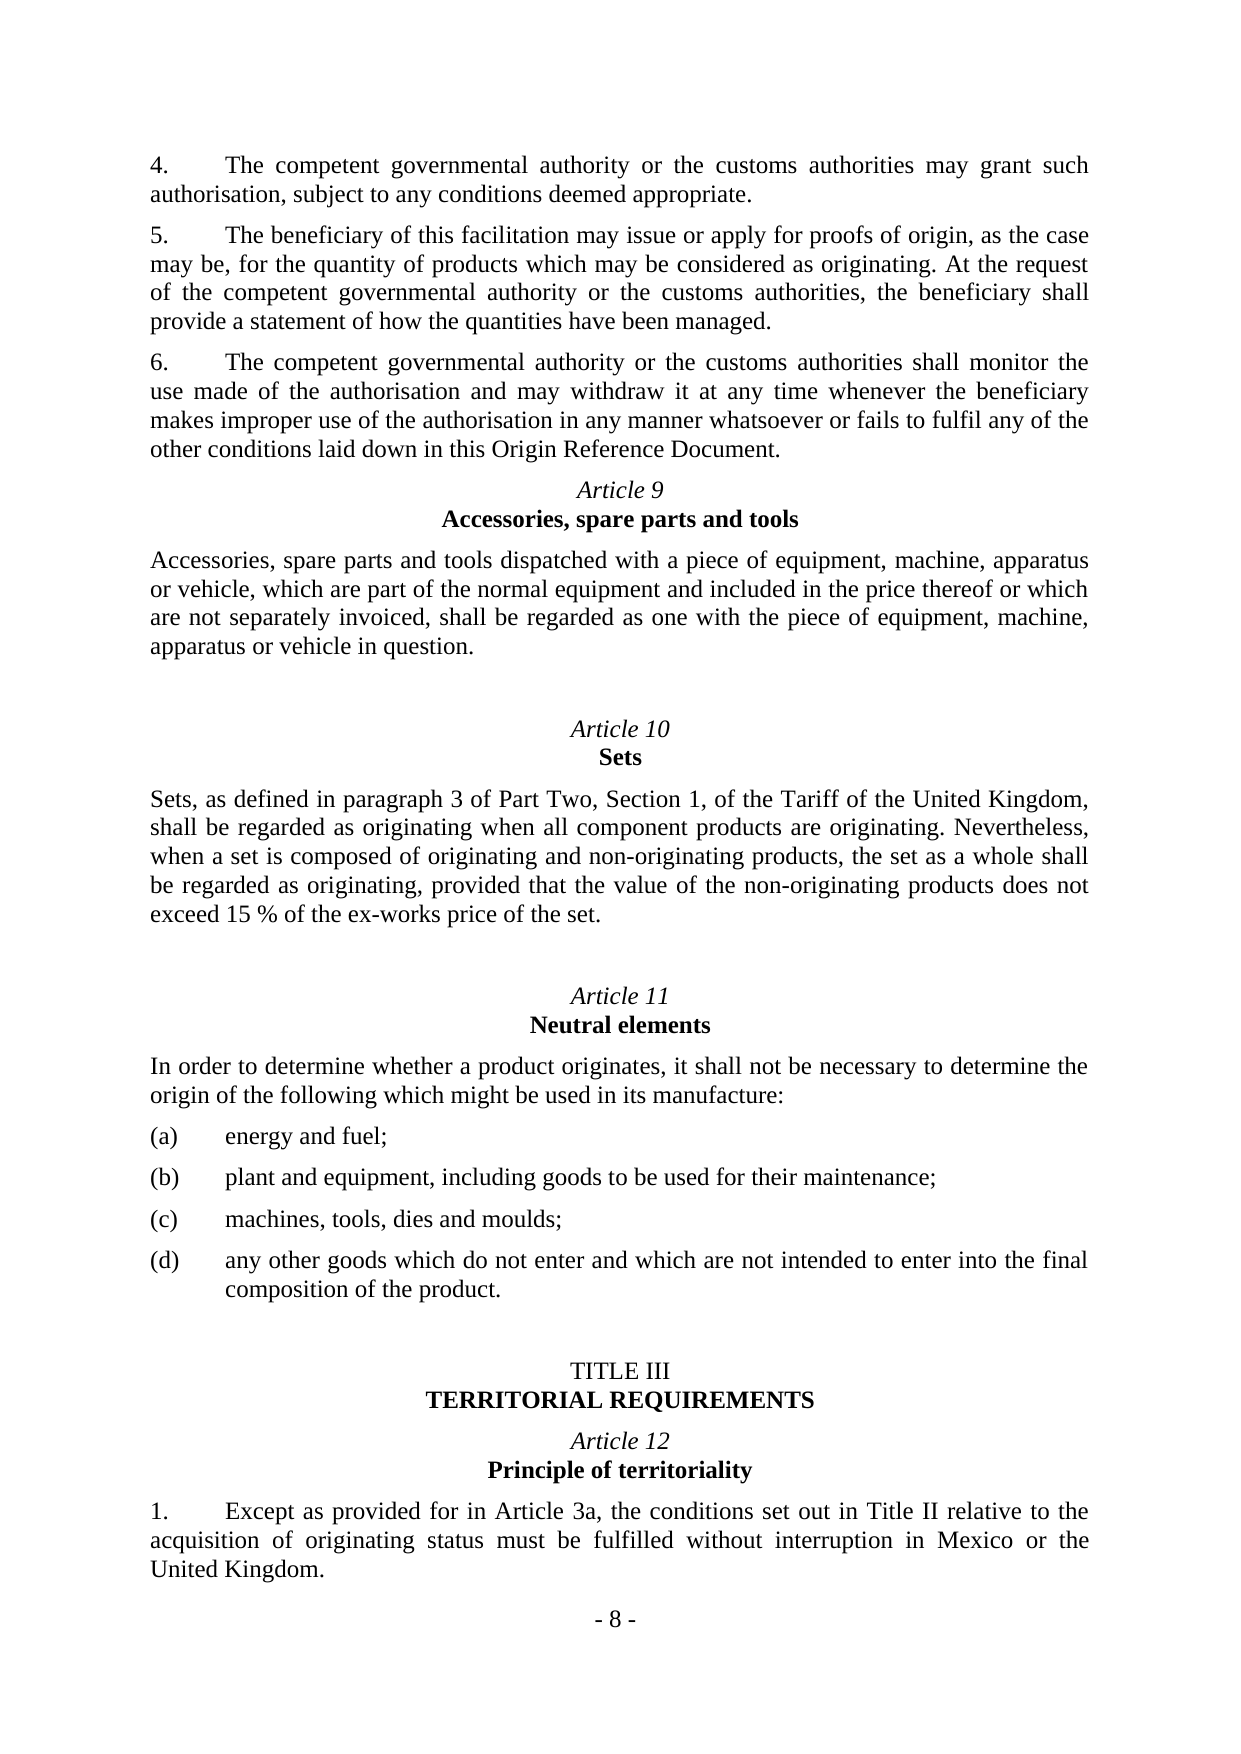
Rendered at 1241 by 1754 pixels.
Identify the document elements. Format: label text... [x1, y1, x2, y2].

list energy and fuel; [150, 1121, 1090, 1150]
list machines, tools, dies and moulds; [150, 1204, 1090, 1232]
list The competent governmental authority or the customs authorities shall monitor the use made of the authorisation and may withdraw it at any time whenever the beneficiary makes improper use of the authorisation in any manner whatsoever or fails to fulfil any of the other conditions laid down in this Origin Reference Document. [150, 347, 1090, 462]
list The competent governmental authority or the customs authorities may grant such authorisation, subject to any conditions deemed appropriate. [150, 150, 1090, 207]
list The beneficiary of this facilitation may issue or apply for proofs of origin, as the case may be, for the quantity of products which may be considered as originating. At the request of the competent governmental authority or the customs authorities, the beneficiary shall provide a statement of how the quantities have been managed. [150, 220, 1090, 335]
list Principle of territoriality [150, 1426, 1090, 1484]
text Accessories, spare parts and tools dispatched with a piece of equipment, machine, apparatus or vehicle, which are part of the normal equipment and included in the price thereof or which are not separately invoiced, shall be regarded as one with the piece of equipment, machine, apparatus or vehicle in question. [150, 545, 1090, 660]
list plant and equipment, including goods to be used for their maintenance; [150, 1162, 1090, 1191]
list Except as provided for in Article 3a, the conditions set out in Title II relative to the acquisition of originating status must be fulfilled without interruption in Mexico or the United Kingdom. [150, 1496, 1090, 1582]
list Neutral elements [150, 981, 1090, 1039]
text TITLE III TERRITORIAL REQUIREMENTS [150, 1356, 1090, 1414]
list Accessories, spare parts and tools [150, 475, 1090, 532]
list Sets [150, 714, 1090, 771]
list any other goods which do not enter and which are not intended to enter into the final composition of the product. [150, 1245, 1090, 1302]
text In order to determine whether a product originates, it shall not be necessary to determine the origin of the following which might be used in its manufacture: [150, 1051, 1090, 1109]
text Sets, as defined in paragraph 3 of Part Two, Section 1, of the Tariff of the United Kingdom, shall be regarded as originating when all component products are originating. Nevertheless, when a set is composed of originating and non-originating products, the set as a whole shall be regarded as originating, provided that the value of the non-originating products does not exceed 15 % of the ex-works price of the set. [150, 784, 1090, 927]
